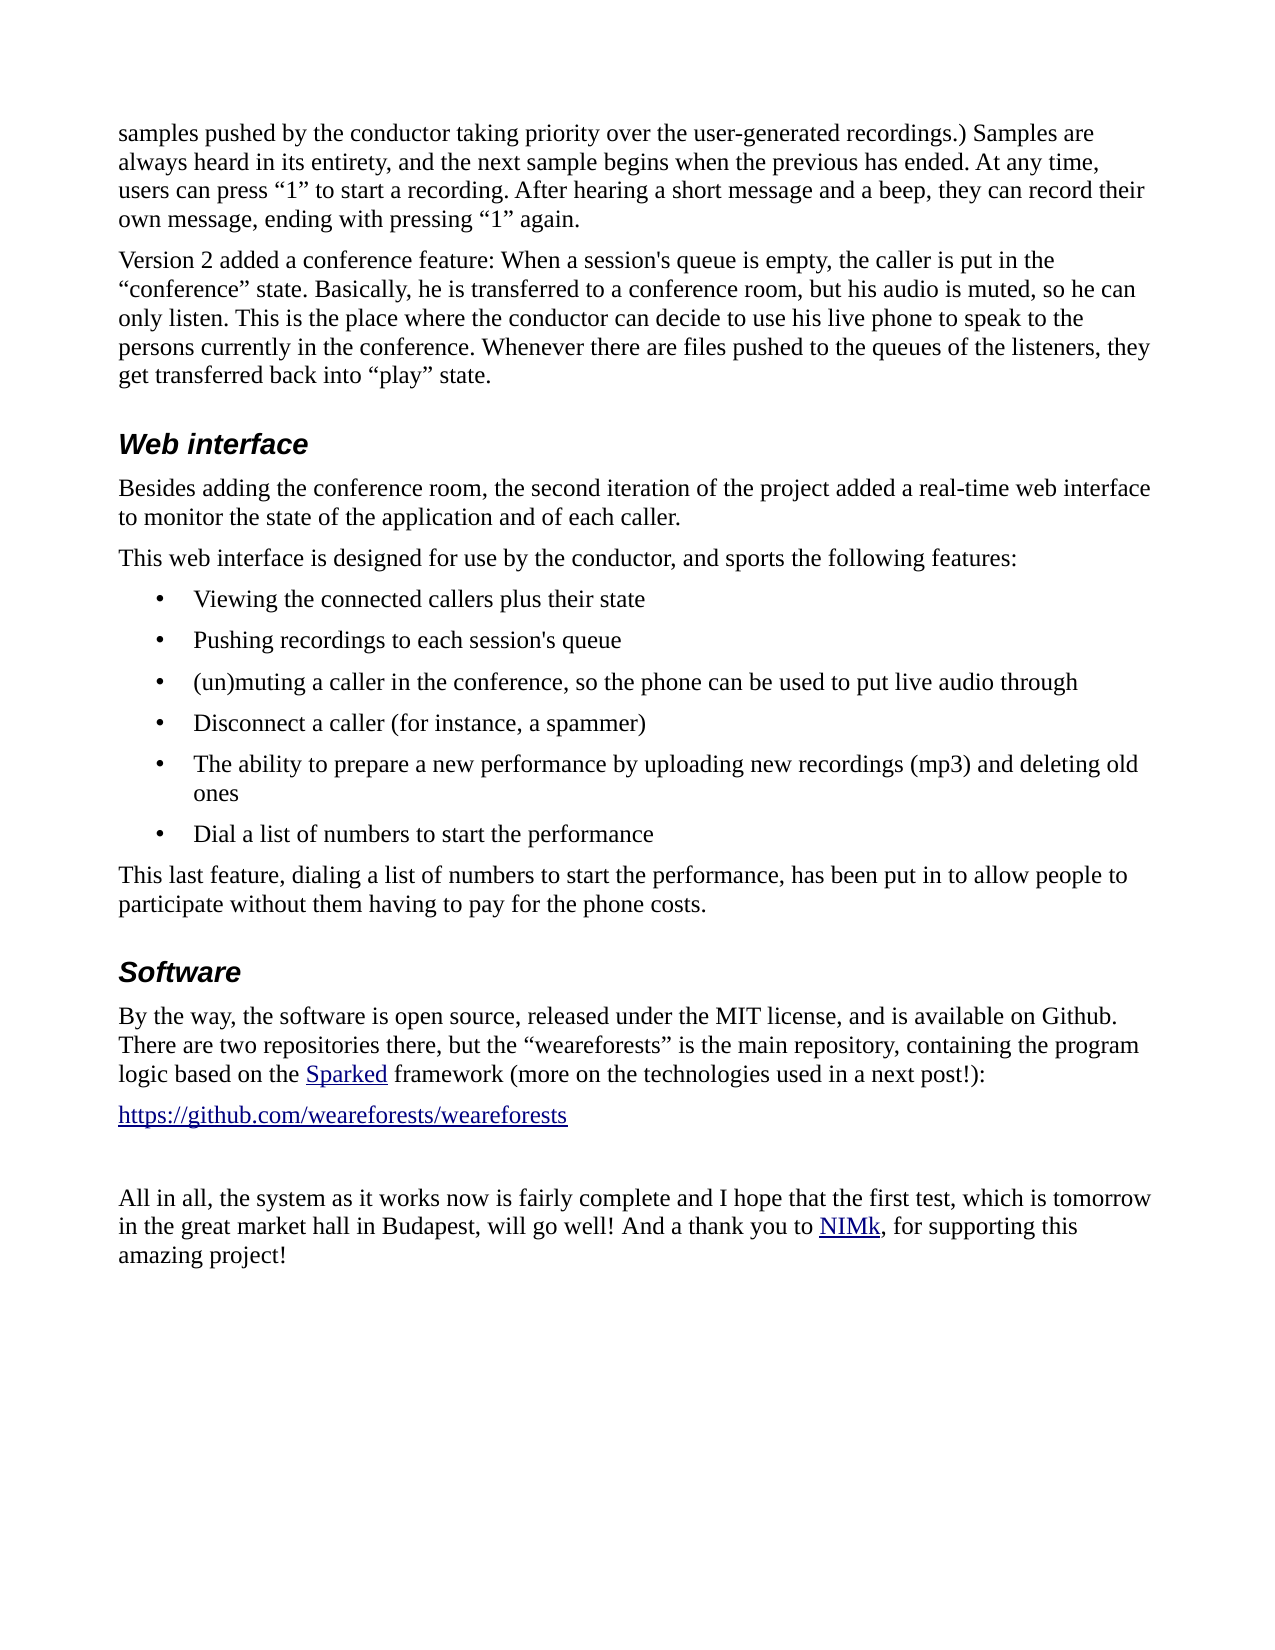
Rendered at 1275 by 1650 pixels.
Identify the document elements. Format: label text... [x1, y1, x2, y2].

text https://github.com/weareforests/weareforests [118, 1100, 1157, 1129]
subtitle Web interface [118, 427, 1157, 460]
list The ability to prepare a new performance by uploading new recordings (mp3) and deleting old ones [156, 749, 1157, 807]
subtitle Software [118, 955, 1157, 989]
text By the way, the software is open source, released under the MIT license, and is available on Github. There are two repositories there, but the “weareforests” is the main repository, containing the program logic based on the Sparked framework (more on the technologies used in a next post!): [118, 1001, 1157, 1088]
list Viewing the connected callers plus their state [156, 584, 1157, 613]
list Pushing recordings to each session's queue [156, 625, 1157, 654]
list Disconnect a caller (for instance, a spammer) [156, 708, 1157, 737]
text This last feature, dialing a list of numbers to start the performance, has been put in to allow people to participate without them having to pay for the phone costs. [118, 860, 1157, 918]
text This web interface is designed for use by the conductor, and sports the following features: [118, 543, 1157, 572]
text Besides adding the conference room, the second iteration of the project added a real-time web interface to monitor the state of the application and of each caller. [118, 473, 1157, 530]
text All in all, the system as it works now is fairly complete and I hope that the first test, which is tomorrow in the great market hall in Budapest, will go well! And a thank you to NIMk, for supporting this amazing project! [118, 1183, 1157, 1269]
list Dial a list of numbers to start the performance [156, 819, 1157, 848]
text samples pushed by the conductor taking priority over the user-generated recordings.) Samples are always heard in its entirety, and the next sample begins when the previous has ended. At any time, users can press “1” to start a recording. After hearing a short message and a beep, they can record their own message, ending with pressing “1” again. [118, 118, 1157, 233]
list (un)muting a caller in the conference, so the phone can be used to put live audio through [156, 667, 1157, 695]
text Version 2 added a conference feature: When a session's queue is empty, the caller is put in the “conference” state. Basically, he is transferred to a conference room, but his audio is muted, so he can only listen. This is the place where the conductor can decide to use his live phone to speak to the persons currently in the conference. Whenever there are files pushed to the queues of the listeners, they get transferred back into “play” state. [118, 246, 1157, 389]
